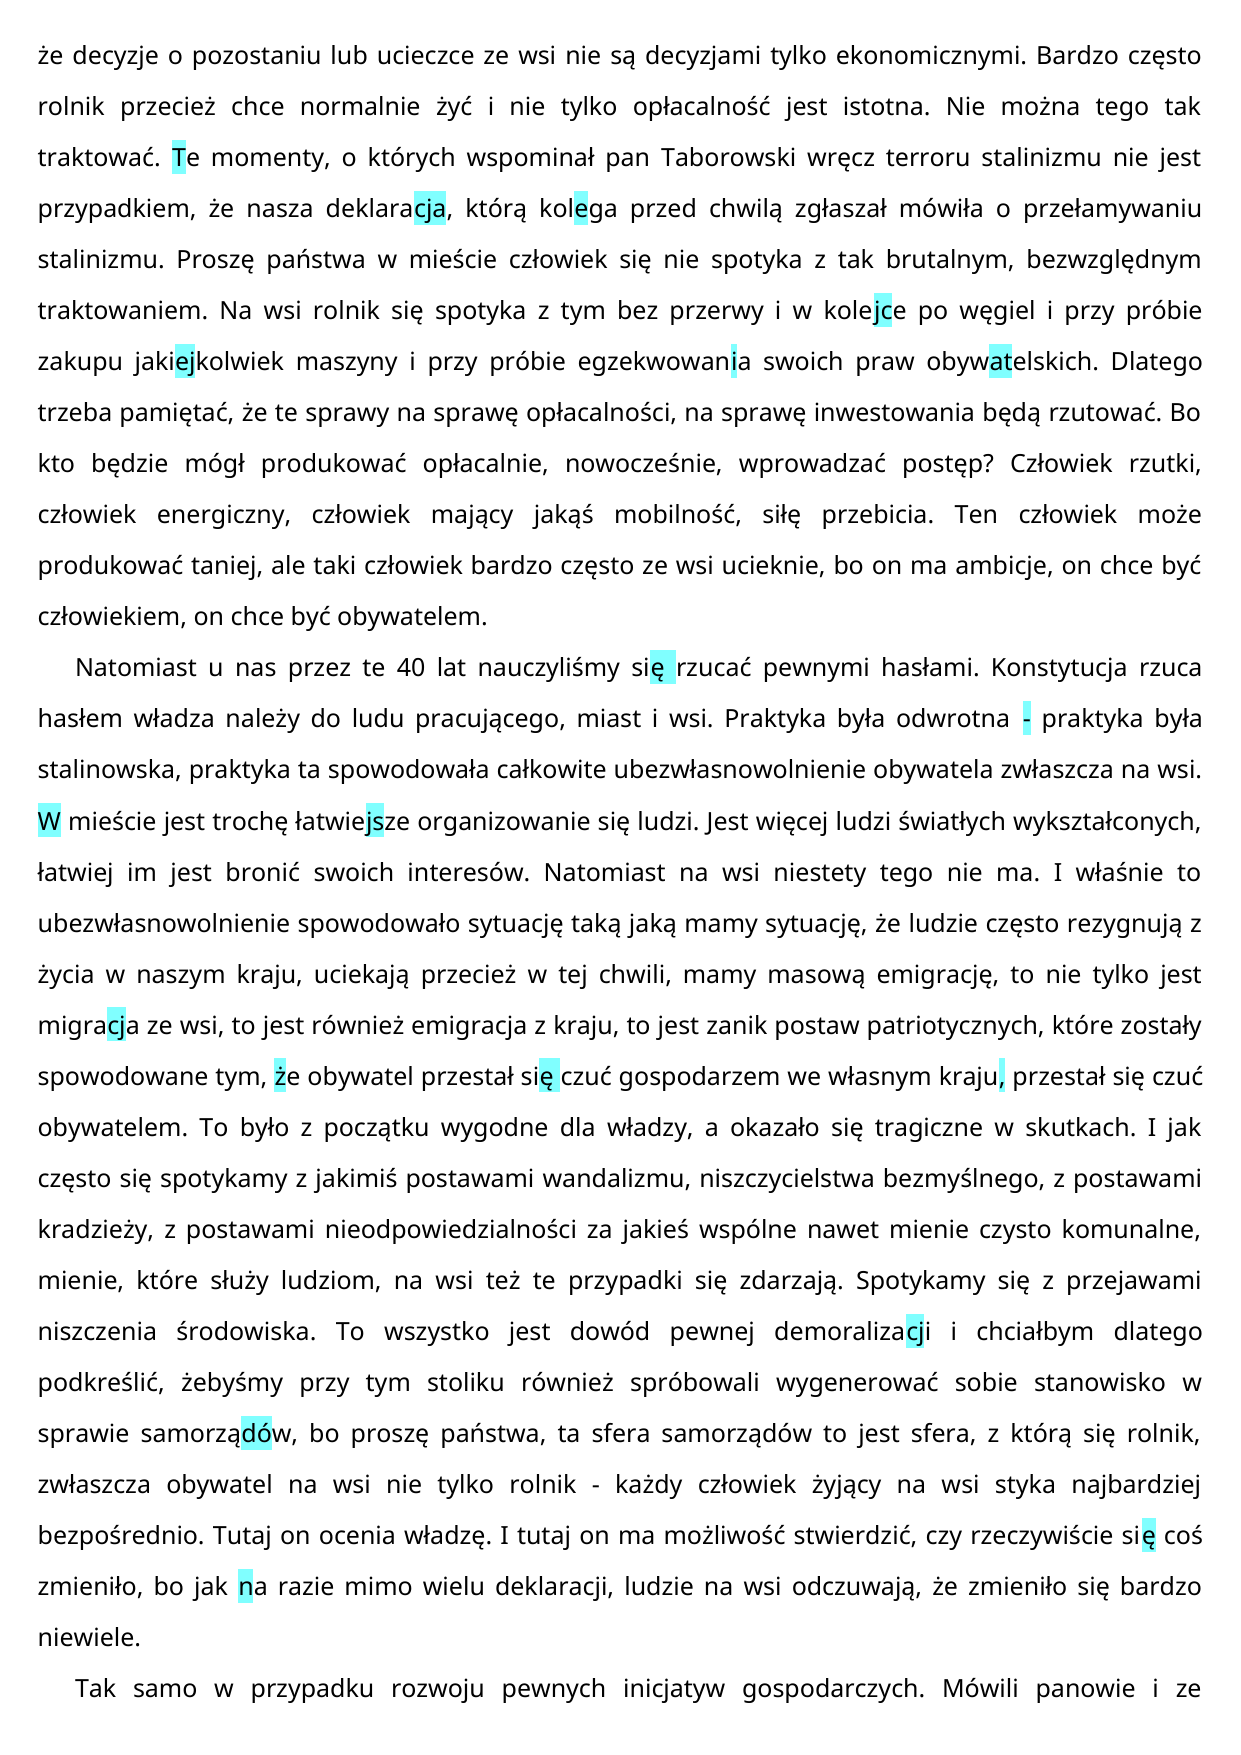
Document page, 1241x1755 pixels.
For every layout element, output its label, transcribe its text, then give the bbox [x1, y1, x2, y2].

text że decyzje o pozostaniu lub ucieczce ze wsi nie są decyzjami tylko ekonomicznymi. Bardzo często rolnik przecież chce normalnie żyć i nie tylko opłacalność jest istotna. Nie można tego tak traktować. Te momenty, o których wspominał pan Taborowski wręcz terroru stalinizmu nie jest przypadkiem, że nasza deklaracja, którą kolega przed chwilą zgłaszał mówiła o przełamywaniu stalinizmu. Proszę państwa w mieście człowiek się nie spotyka z tak brutalnym, bezwzględnym traktowaniem. Na wsi rolnik się spotyka z tym bez przerwy i w kolejce po węgiel i przy próbie zakupu jakiejkolwiek maszyny i przy próbie egzekwowania swoich praw obywatelskich. Dlatego trzeba pamiętać, że te sprawy na sprawę opłacalności, na sprawę inwestowania będą rzutować. Bo kto będzie mógł produkować opłacalnie, nowocześnie, wprowadzać postęp? Człowiek rzutki, człowiek energiczny, człowiek mający jakąś mobilność, siłę przebicia. Ten człowiek może produkować taniej, ale taki człowiek bardzo często ze wsi ucieknie, bo on ma ambicje, on chce być człowiekiem, on chce być obywatelem. [37, 37, 1203, 633]
text Natomiast u nas przez te 40 lat nauczyliśmy się rzucać pewnymi hasłami. Konstytucja rzuca hasłem władza należy do ludu pracującego, miast i wsi. Praktyka była odwrotna - praktyka była stalinowska, praktyka ta spowodowała całkowite ubezwłasnowolnienie obywatela zwłaszcza na wsi. W mieście jest trochę łatwiejsze organizowanie się ludzi. Jest więcej ludzi światłych wykształconych, łatwiej im jest bronić swoich interesów. Natomiast na wsi niestety tego nie ma. I właśnie to ubezwłasnowolnienie spowodowało sytuację taką jaką mamy sytuację, że ludzie często rezygnują z życia w naszym kraju, uciekają przecież w tej chwili, mamy masową emigrację, to nie tylko jest migracja ze wsi, to jest również emigracja z kraju, to jest zanik postaw patriotycznych, które zostały spowodowane tym, że obywatel przestał się czuć gospodarzem we własnym kraju, przestał się czuć obywatelem. To było z początku wygodne dla władzy, a okazało się tragiczne w skutkach. I jak często się spotykamy z jakimiś postawami wandalizmu, niszczycielstwa bezmyślnego, z postawami kradzieży, z postawami nieodpowiedzialności za jakieś wspólne nawet mienie czysto komunalne, mienie, które służy ludziom, na wsi też te przypadki się zdarzają. Spotykamy się z przejawami niszczenia środowiska. To wszystko jest dowód pewnej demoralizacji i chciałbym dlatego podkreślić, żebyśmy przy tym stoliku również spróbowali wygenerować sobie stanowisko w sprawie samorządów, bo proszę państwa, ta sfera samorządów to jest sfera, z którą się rolnik, zwłaszcza obywatel na wsi nie tylko rolnik - każdy człowiek żyjący na wsi styka najbardziej bezpośrednio. Tutaj on ocenia władzę. I tutaj on ma możliwość stwierdzić, czy rzeczywiście się coś zmieniło, bo jak na razie mimo wielu deklaracji, ludzie na wsi odczuwają, że zmieniło się bardzo niewiele. [37, 650, 1203, 1654]
text Tak samo w przypadku rozwoju pewnych inicjatyw gospodarczych. Mówili panowie i ze [37, 1671, 1203, 1705]
